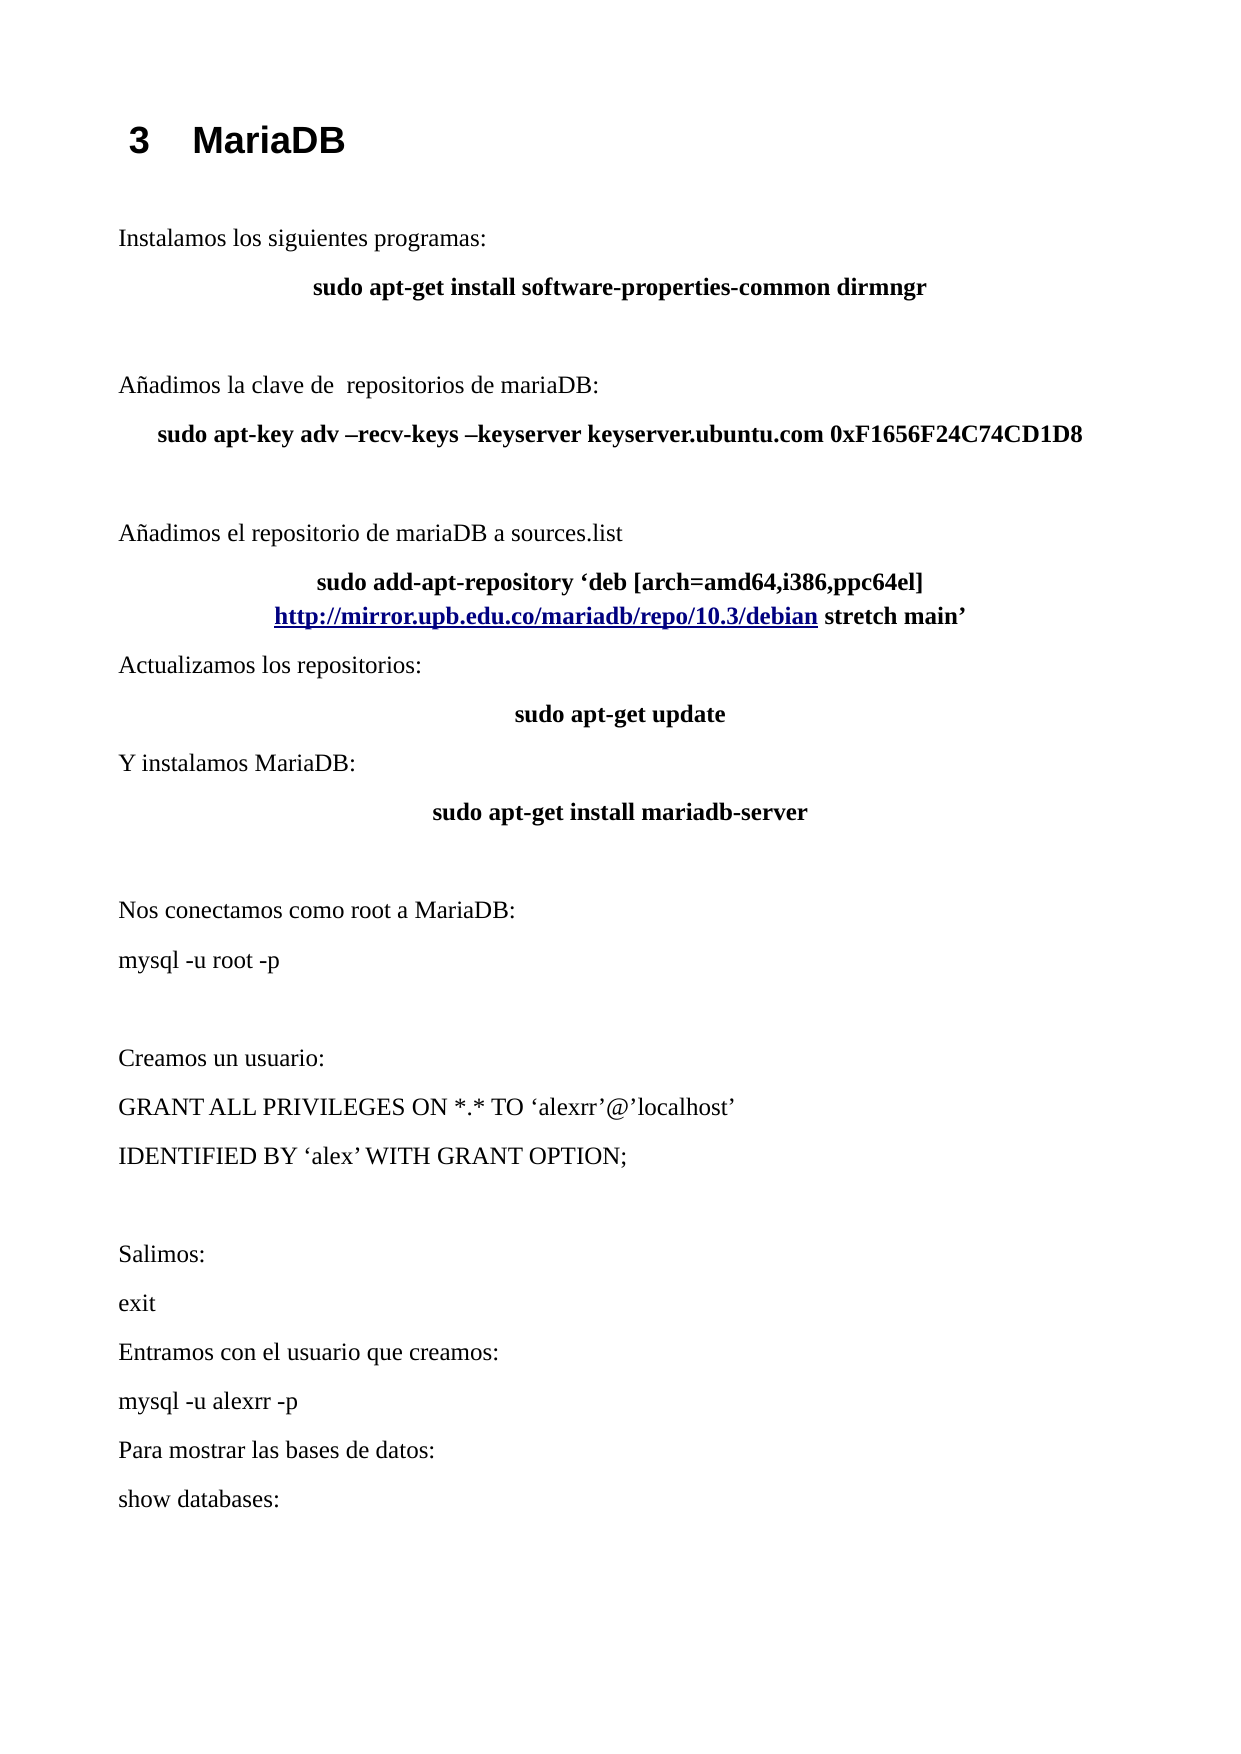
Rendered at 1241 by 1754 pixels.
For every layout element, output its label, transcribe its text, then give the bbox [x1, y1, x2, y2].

text IDENTIFIED BY ‘alex’ WITH GRANT OPTION; [118, 1141, 1122, 1170]
subtitle MariaDB [118, 118, 1122, 162]
text show databases: [118, 1484, 1122, 1513]
text Añadimos el repositorio de mariaDB a sources.list [118, 518, 1122, 546]
text Entramos con el usuario que creamos: [118, 1337, 1122, 1366]
text mysql -u root -p [118, 945, 1122, 973]
text Añadimos la clave de repositorios de mariaDB: [118, 371, 1122, 399]
text exit [118, 1288, 1122, 1317]
text Nos conectamos como root a MariaDB: [118, 896, 1122, 924]
text Instalamos los siguientes programas: [118, 223, 1122, 252]
text Salimos: [118, 1239, 1122, 1268]
text GRANT ALL PRIVILEGES ON *.* TO ‘alexrr’@’localhost’ [118, 1092, 1122, 1121]
text Creamos un usuario: [118, 1043, 1122, 1072]
text sudo apt-get update [118, 699, 1122, 728]
text sudo apt-key adv –recv-keys –keyserver keyserver.ubuntu.com 0xF1656F24C74CD1D8 [118, 419, 1122, 448]
text sudo add-apt-repository ‘deb [arch=amd64,i386,ppc64el] http://mirror.upb.edu.co/mariadb/repo/10.3/debian stretch main’ [118, 567, 1122, 630]
text Actualizamos los repositorios: [118, 650, 1122, 679]
text sudo apt-get install mariadb-server [118, 797, 1122, 826]
text Para mostrar las bases de datos: [118, 1435, 1122, 1464]
text mysql -u alexrr -p [118, 1386, 1122, 1415]
text sudo apt-get install software-properties-common dirmngr [118, 272, 1122, 301]
text Y instalamos MariaDB: [118, 748, 1122, 777]
